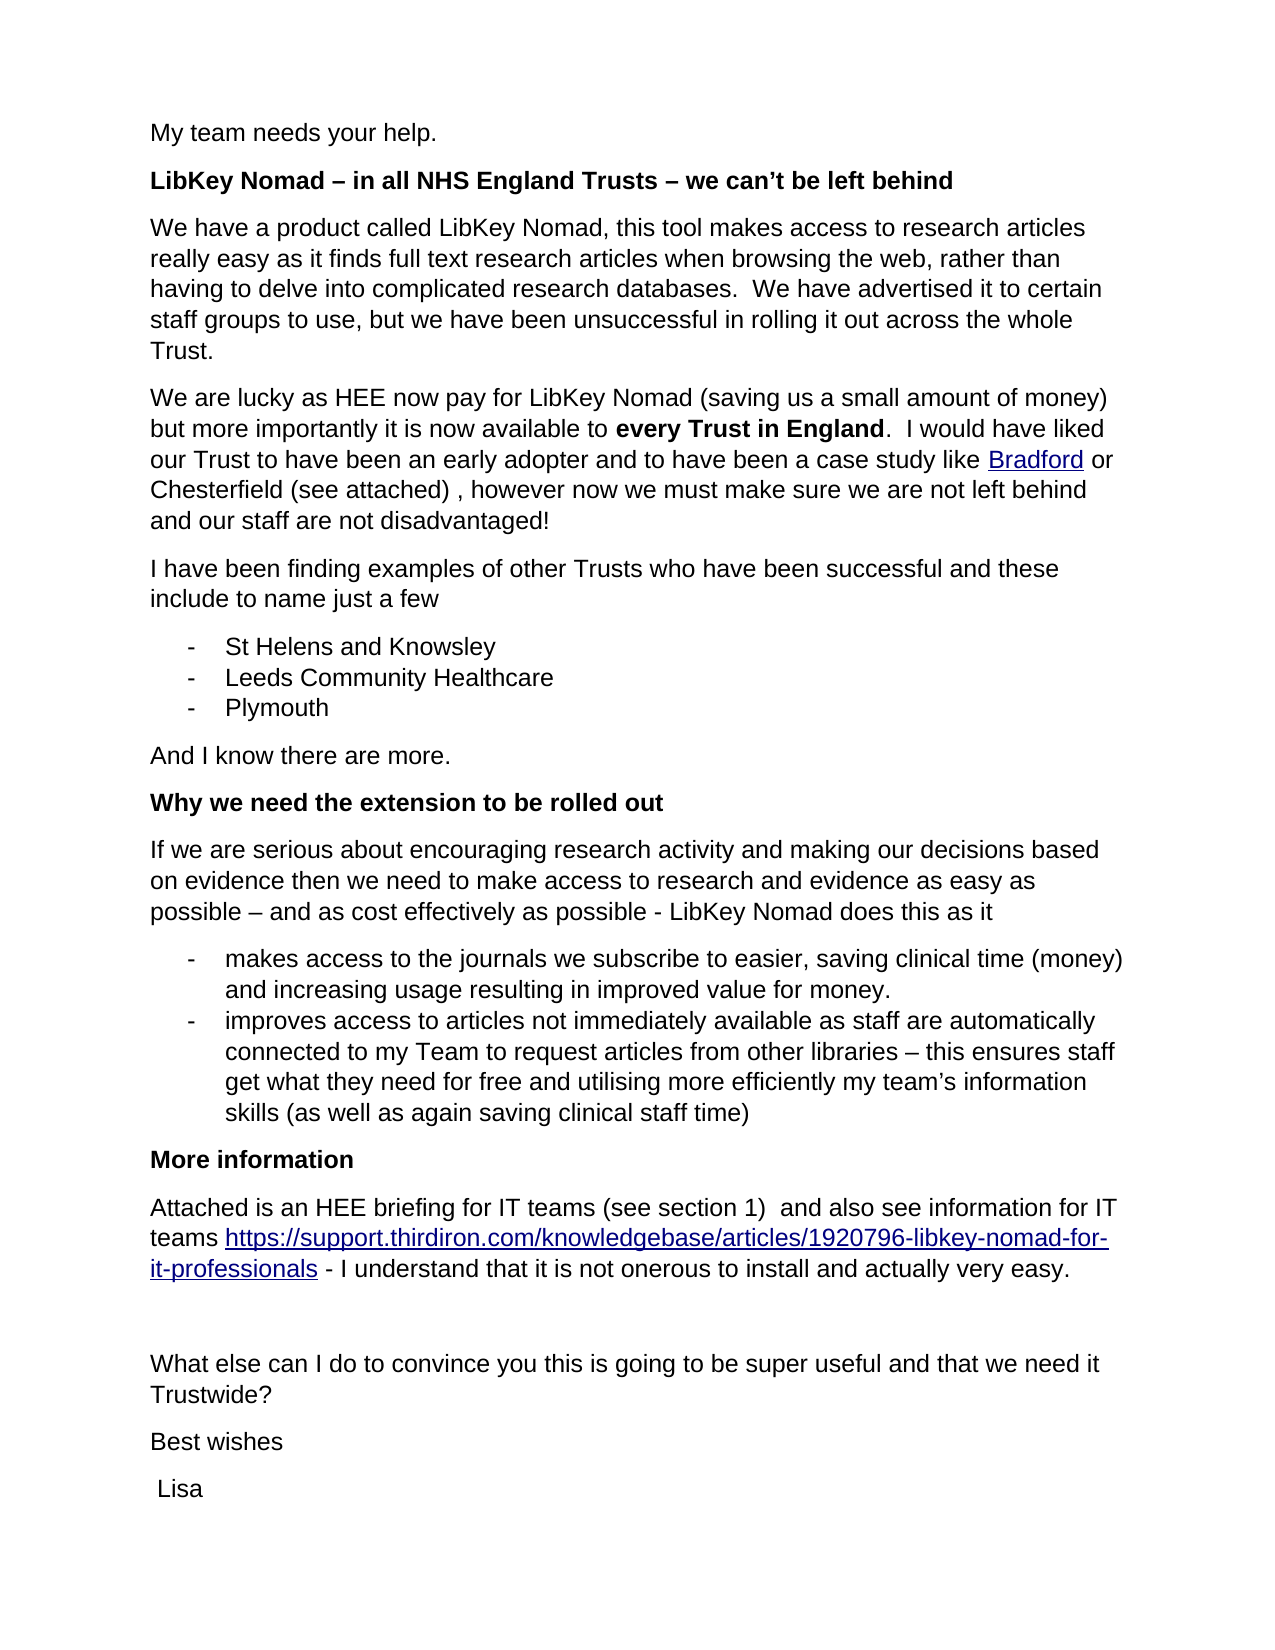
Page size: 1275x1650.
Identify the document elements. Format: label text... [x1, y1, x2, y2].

text Best wishes [150, 1427, 1125, 1456]
text Why we need the extension to be rolled out [150, 788, 1125, 817]
text Lisa [150, 1474, 1125, 1503]
text And I know there are more. [150, 741, 1125, 769]
list Leeds Community Healthcare [187, 662, 1125, 691]
text We have a product called LibKey Nomad, this tool makes access to research articles really easy as it finds full text research articles when browsing the web, rather than having to delve into complicated research databases. We have advertised it to certain staff groups to use, but we have been unsuccessful in rolling it out across the whole Trust. [150, 213, 1125, 365]
text Attached is an HEE briefing for IT teams (see section 1) and also see information for IT teams https://support.thirdiron.com/knowledgebase/articles/1920796-libkey-nomad-for-it-professionals - I understand that it is not onerous to install and actually very easy. [150, 1193, 1125, 1283]
text We are lucky as HEE now pay for LibKey Nomad (saving us a small amount of money) but more importantly it is now available to every Trust in England. I would have liked our Trust to have been an early adopter and to have been a case study like Bradford or Chesterfield (see attached) , however now we must make sure we are not left behind and our staff are not disadvantaged! [150, 383, 1125, 535]
list St Helens and Knowsley [187, 632, 1125, 661]
text If we are serious about encouraging research activity and making our decisions based on evidence then we need to make access to research and evidence as easy as possible – and as cost effectively as possible - LibKey Nomad does this as it [150, 835, 1125, 926]
list makes access to the journals we subscribe to easier, saving clinical time (money) and increasing usage resulting in improved value for money. [187, 944, 1125, 1004]
list Plymouth [187, 693, 1125, 722]
text What else can I do to convince you this is going to be super useful and that we need it Trustwide? [150, 1349, 1125, 1408]
text My team needs your help. [150, 118, 1125, 147]
list improves access to articles not immediately available as staff are automatically connected to my Team to request articles from other libraries – this ensures staff get what they need for free and utilising more efficiently my team’s information skills (as well as again saving clinical staff time) [187, 1006, 1125, 1127]
text LibKey Nomad – in all NHS England Trusts – we can’t be left behind [150, 166, 1125, 194]
text I have been finding examples of other Trusts who have been successful and these include to name just a few [150, 554, 1125, 613]
text More information [150, 1145, 1125, 1174]
